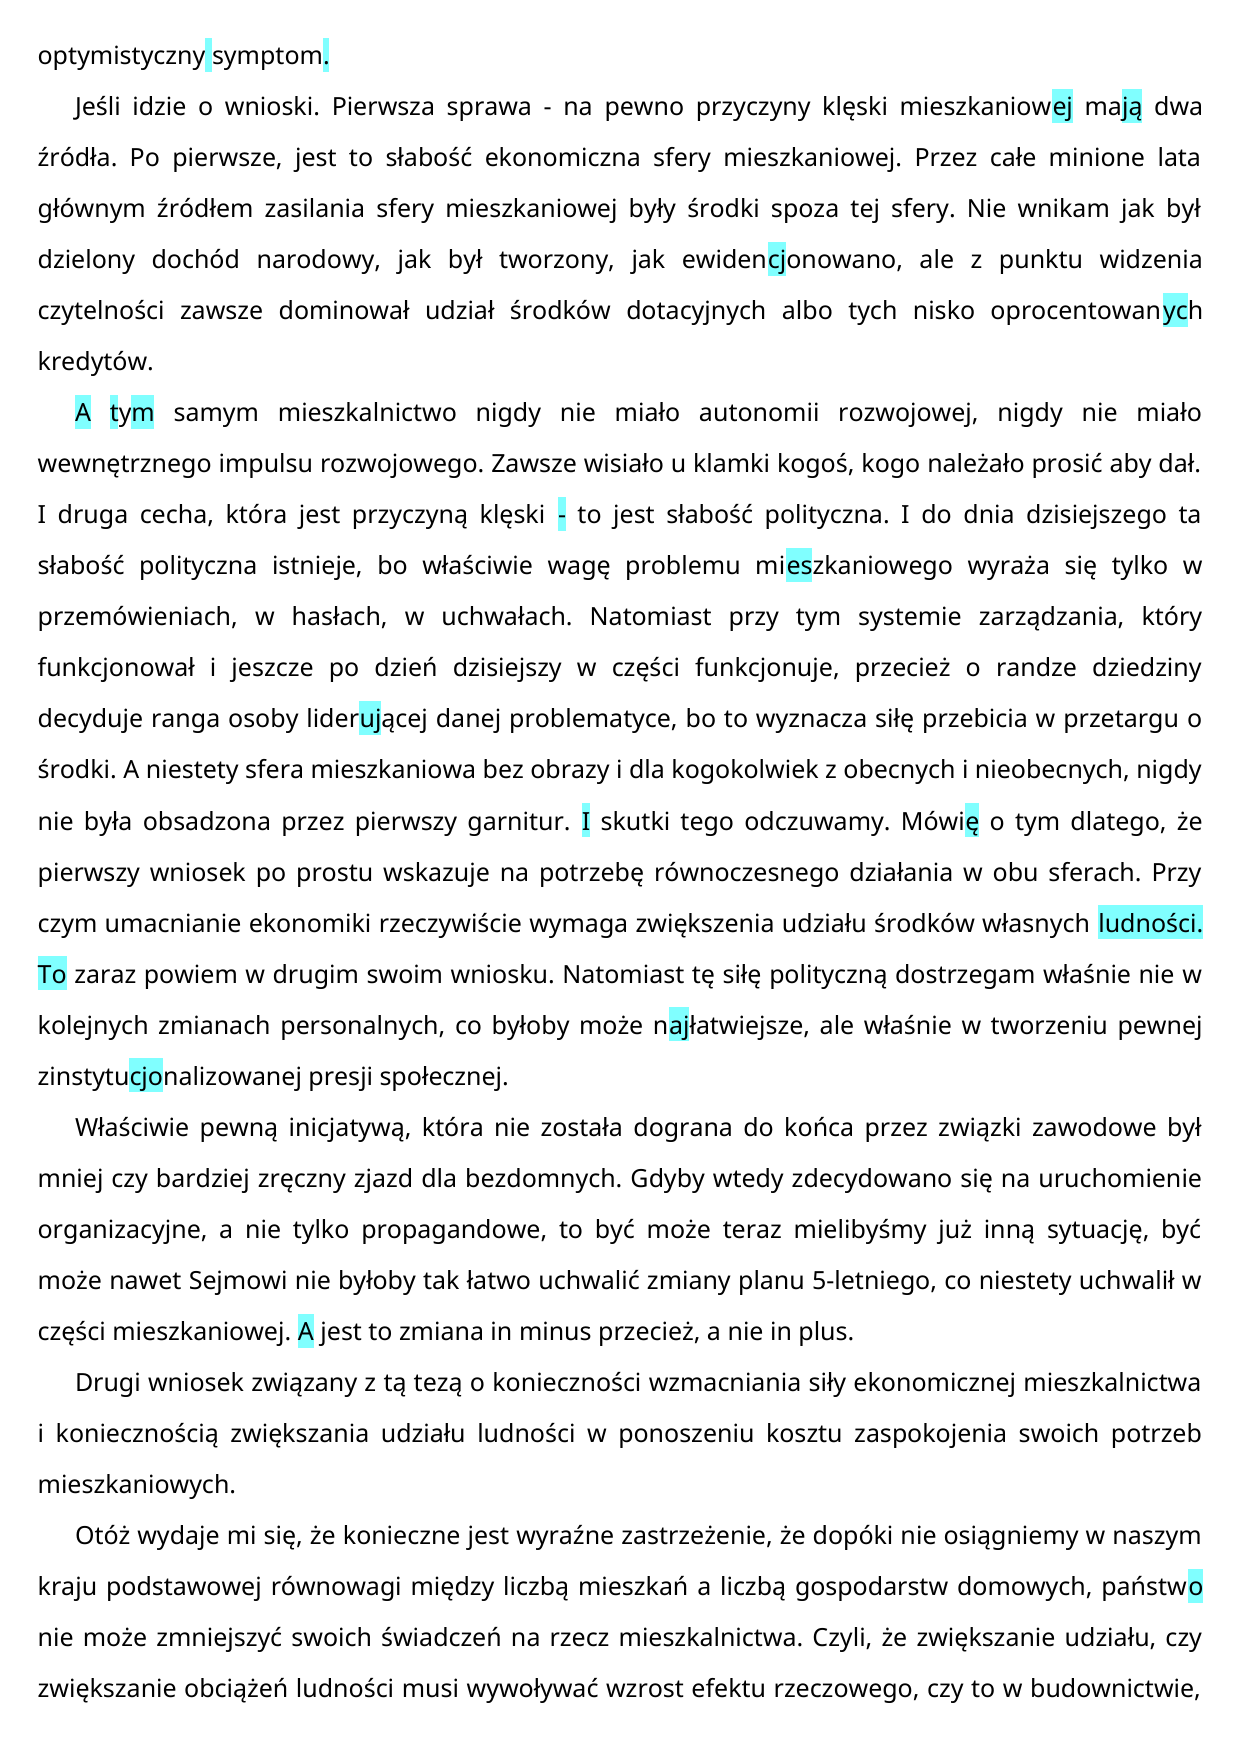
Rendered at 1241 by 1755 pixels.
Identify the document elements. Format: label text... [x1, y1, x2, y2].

text Właściwie pewną inicjatywą, która nie została dograna do końca przez związki zawodowe był mniej czy bardziej zręczny zjazd dla bezdomnych. Gdyby wtedy zdecydowano się na uruchomienie organizacyjne, a nie tylko propagandowe, to być może teraz mielibyśmy już inną sytuację, być może nawet Sejmowi nie byłoby tak łatwo uchwalić zmiany planu 5-letniego, co niestety uchwalił w części mieszkaniowej. A jest to zmiana in minus przecież, a nie in plus. [37, 1109, 1203, 1348]
text Jeśli idzie o wnioski. Pierwsza sprawa - na pewno przyczyny klęski mieszkaniowej mają dwa źródła. Po pierwsze, jest to słabość ekonomiczna sfery mieszkaniowej. Przez całe minione lata głównym źródłem zasilania sfery mieszkaniowej były środki spoza tej sfery. Nie wnikam jak był dzielony dochód narodowy, jak był tworzony, jak ewidencjonowano, ale z punktu widzenia czytelności zawsze dominował udział środków dotacyjnych albo tych nisko oprocentowanych kredytów. [37, 88, 1203, 378]
text Drugi wniosek związany z tą tezą o konieczności wzmacniania siły ekonomicznej mieszkalnictwa i koniecznością zwiększania udziału ludności w ponoszeniu kosztu zaspokojenia swoich potrzeb mieszkaniowych. [37, 1364, 1203, 1501]
text optymistyczny symptom. [37, 37, 1203, 72]
text Otóż wydaje mi się, że konieczne jest wyraźne zastrzeżenie, że dopóki nie osiągniemy w naszym kraju podstawowej równowagi między liczbą mieszkań a liczbą gospodarstw domowych, państwo nie może zmniejszyć swoich świadczeń na rzecz mieszkalnictwa. Czyli, że zwiększanie udziału, czy zwiększanie obciążeń ludności musi wywoływać wzrost efektu rzeczowego, czy to w budownictwie, [37, 1518, 1203, 1705]
text A tym samym mieszkalnictwo nigdy nie miało autonomii rozwojowej, nigdy nie miało wewnętrznego impulsu rozwojowego. Zawsze wisiało u klamki kogoś, kogo należało prosić aby dał. I druga cecha, która jest przyczyną klęski - to jest słabość polityczna. I do dnia dzisiejszego ta słabość polityczna istnieje, bo właściwie wagę problemu mieszkaniowego wyraża się tylko w przemówieniach, w hasłach, w uchwałach. Natomiast przy tym systemie zarządzania, który funkcjonował i jeszcze po dzień dzisiejszy w części funkcjonuje, przecież o randze dziedziny decyduje ranga osoby liderującej danej problematyce, bo to wyznacza siłę przebicia w przetargu o środki. A niestety sfera mieszkaniowa bez obrazy i dla kogokolwiek z obecnych i nieobecnych, nigdy nie była obsadzona przez pierwszy garnitur. I skutki tego odczuwamy. Mówię o tym dlatego, że pierwszy wniosek po prostu wskazuje na potrzebę równoczesnego działania w obu sferach. Przy czym umacnianie ekonomiki rzeczywiście wymaga zwiększenia udziału środków własnych ludności. To zaraz powiem w drugim swoim wniosku. Natomiast tę siłę polityczną dostrzegam właśnie nie w kolejnych zmianach personalnych, co byłoby może najłatwiejsze, ale właśnie w tworzeniu pewnej zinstytucjonalizowanej presji społecznej. [37, 395, 1203, 1092]
